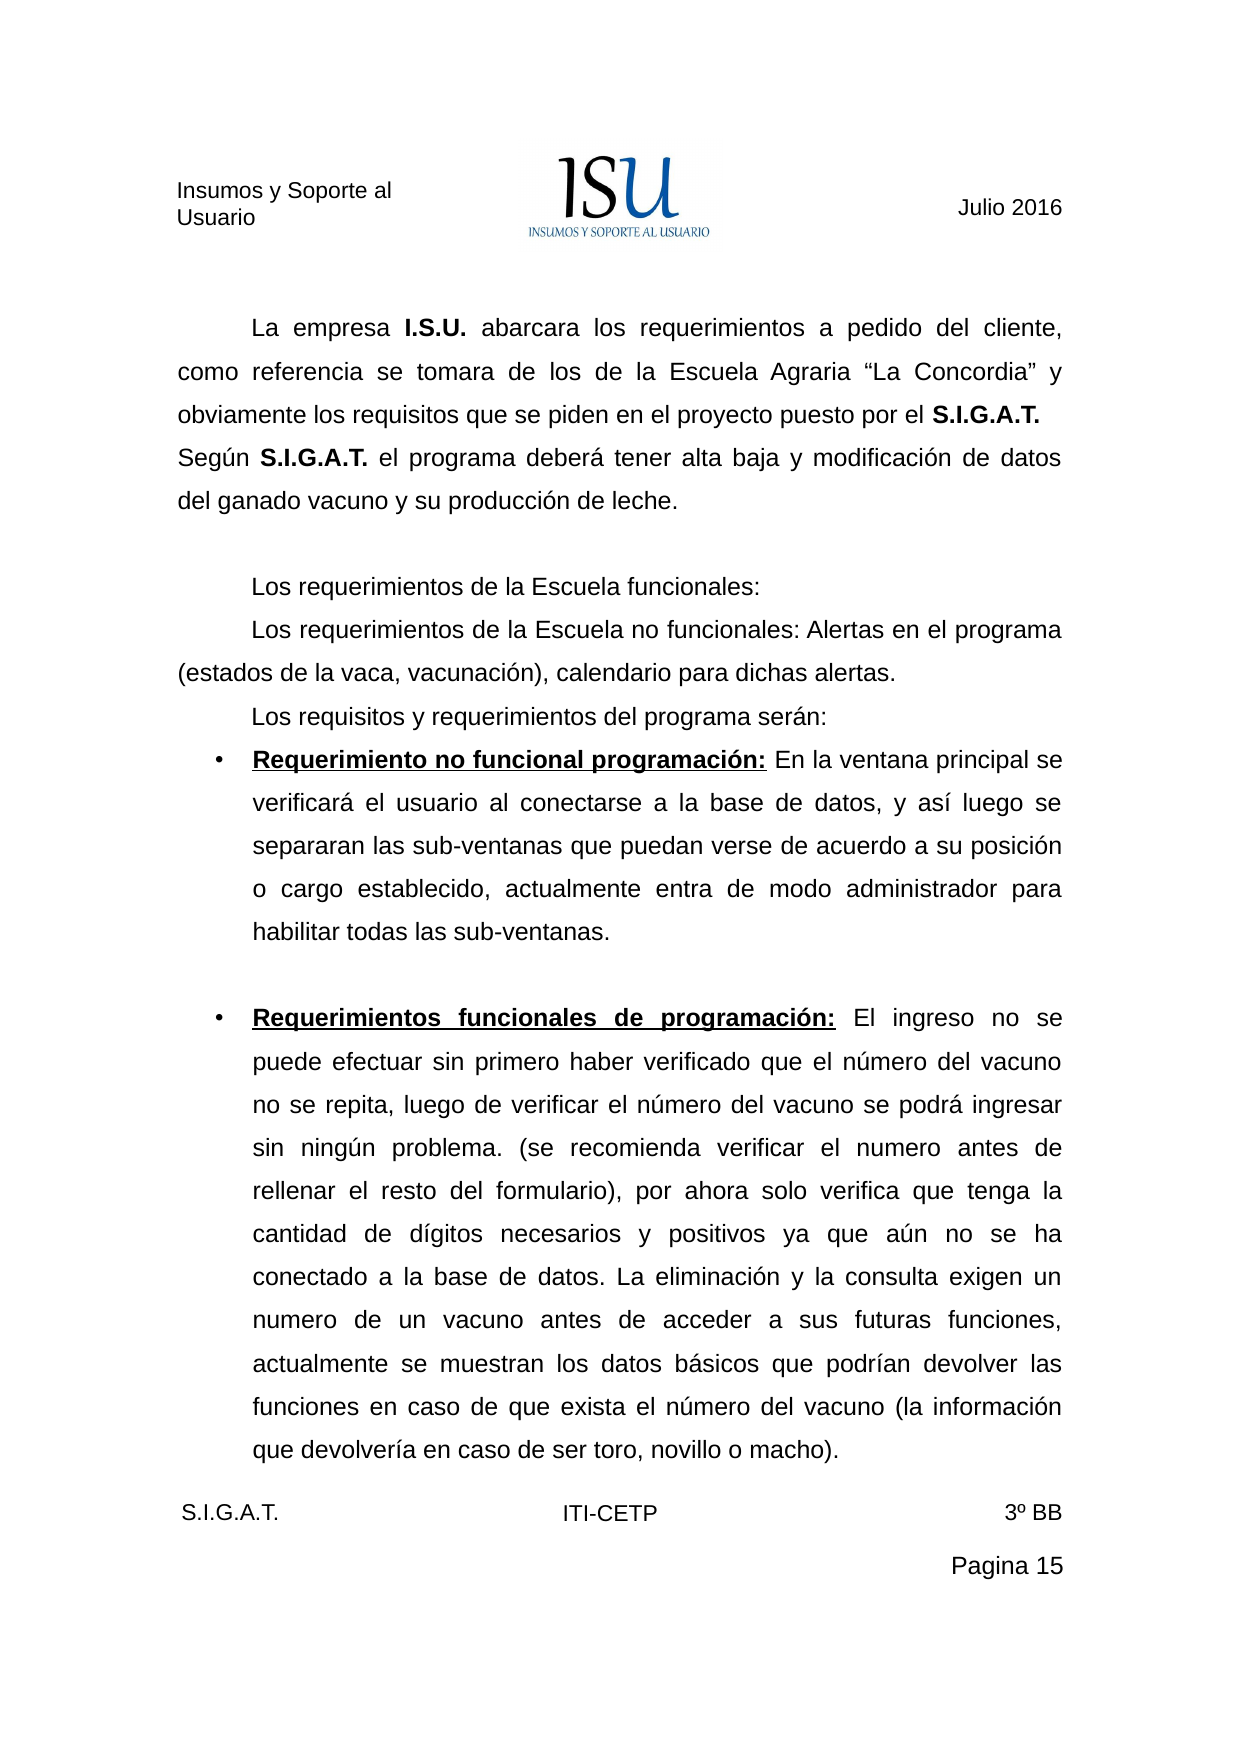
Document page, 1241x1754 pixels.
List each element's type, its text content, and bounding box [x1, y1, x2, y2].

text Los requerimientos de la Escuela no funcionales: Alertas en el programa (estados de la vaca, vacunación), calendario para dichas alertas. [177, 615, 1063, 687]
list Requerimientos funcionales de programación: El ingreso no se puede efectuar sin primero haber verificado que el número del vacuno no se repita, luego de verificar el número del vacuno se podrá ingresar sin ningún problema. (se recomienda verificar el numero antes de rellenar el resto del formulario), por ahora solo verifica que tenga la cantidad de dígitos necesarios y positivos ya que aún no se ha conectado a la base de datos. La eliminación y la consulta exigen un numero de un vacuno antes de acceder a sus futuras funciones, actualmente se muestran los datos básicos que podrían devolver las funciones en caso de que exista el número del vacuno (la información que devolvería en caso de ser toro, novillo o macho). [215, 1003, 1063, 1463]
text Los requisitos y requerimientos del programa serán: [177, 701, 1063, 730]
text La empresa I.S.U. abarcara los requerimientos a pedido del cliente, como referencia se tomara de los de la Escuela Agraria “La Concordia” y obviamente los requisitos que se piden en el proyecto puesto por el S.I.G.A.T. [177, 313, 1063, 428]
list Requerimiento no funcional programación: En la ventana principal se verificará el usuario al conectarse a la base de datos, y así luego se separaran las sub-ventanas que puedan verse de acuerdo a su posición o cargo establecido, actualmente entra de modo administrador para habilitar todas las sub-ventanas. [215, 744, 1063, 946]
text Según S.I.G.A.T. el programa deberá tener alta baja y modificación de datos del ganado vacuno y su producción de leche. [177, 443, 1063, 514]
text Los requerimientos de la Escuela funcionales: [177, 572, 1063, 601]
picture [517, 138, 723, 252]
